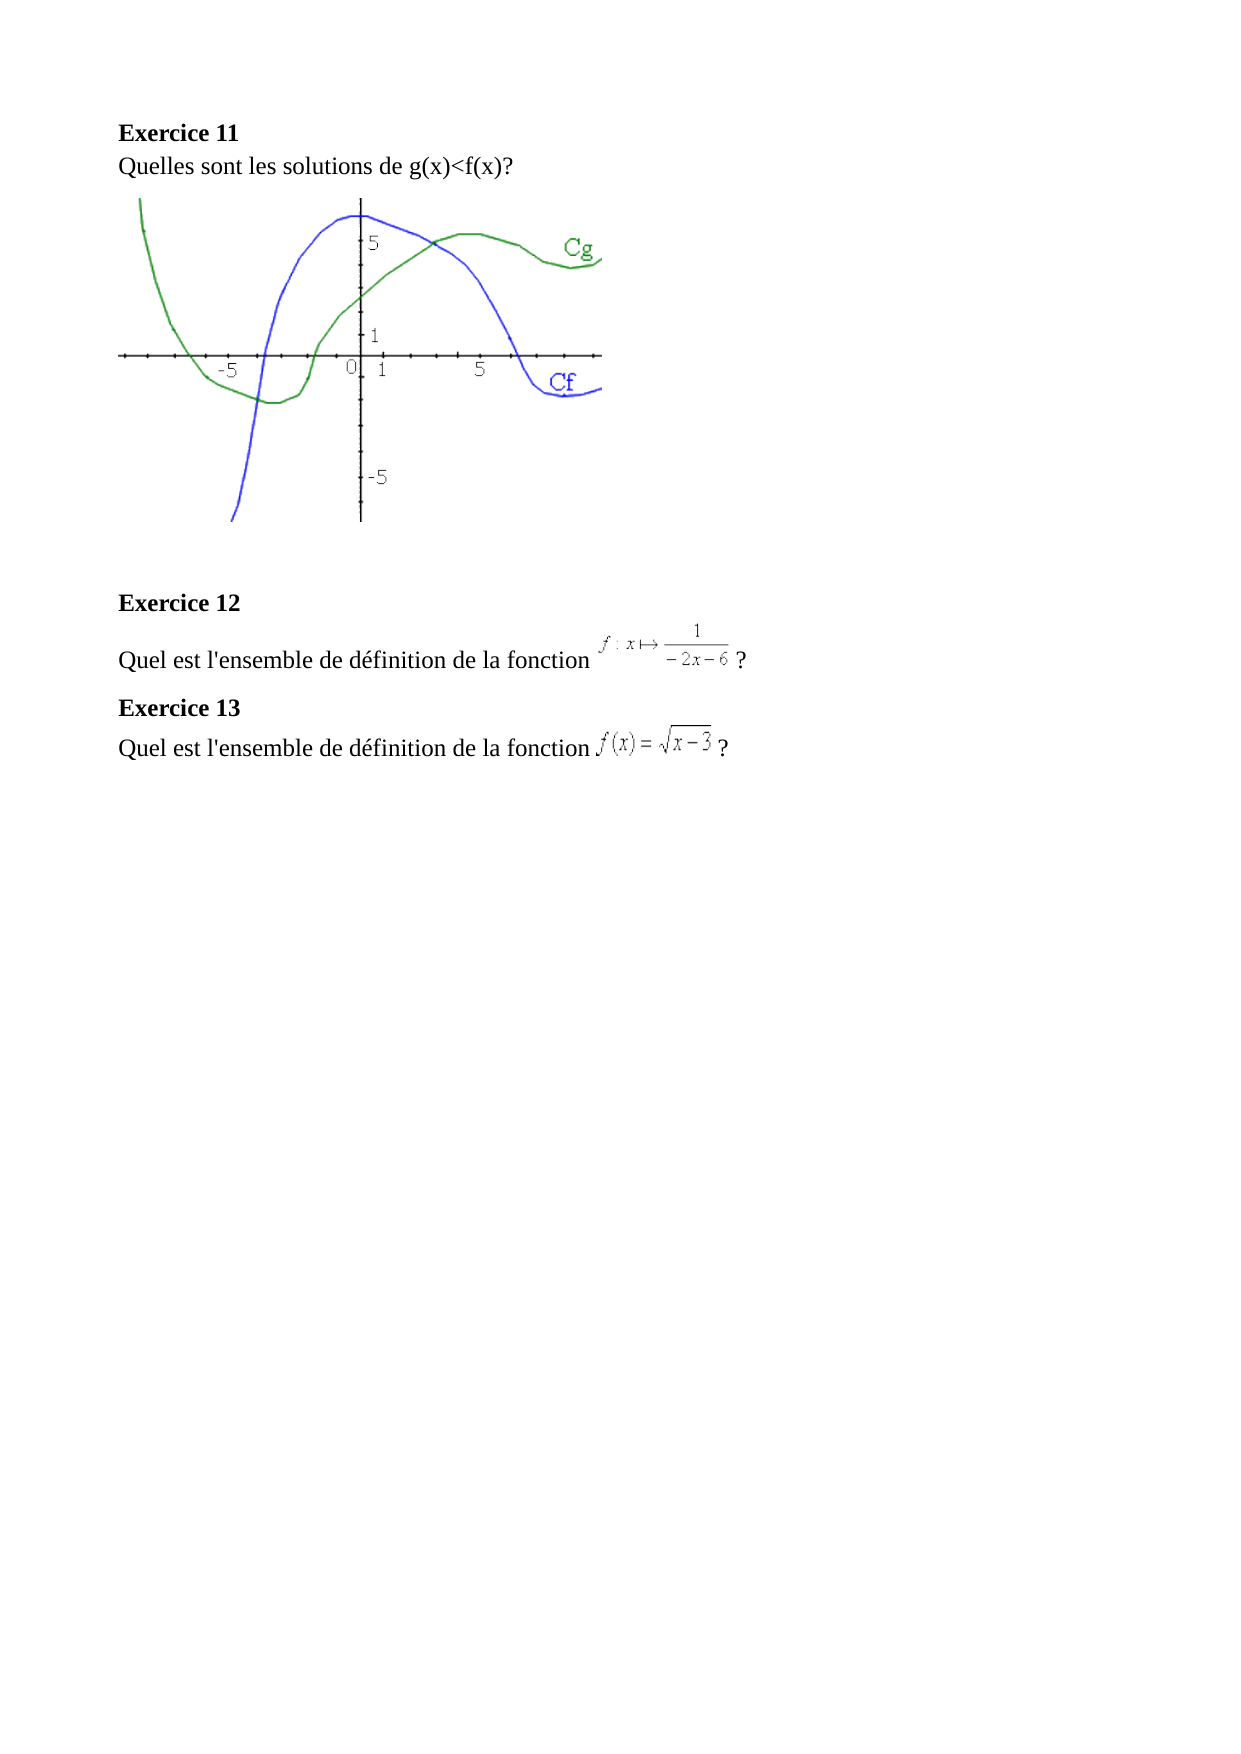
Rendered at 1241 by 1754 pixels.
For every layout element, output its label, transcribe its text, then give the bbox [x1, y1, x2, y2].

text Exercice 12 Quel est l'ensemble de définition de la fonction ? [118, 588, 1122, 674]
picture [118, 198, 602, 522]
picture [596, 725, 712, 756]
text Exercice 11 Quelles sont les solutions de g(x)<f(x)? [118, 118, 1122, 180]
text Exercice 13 Quel est l'ensemble de définition de la fonction ? [118, 693, 1122, 761]
picture [596, 621, 730, 669]
